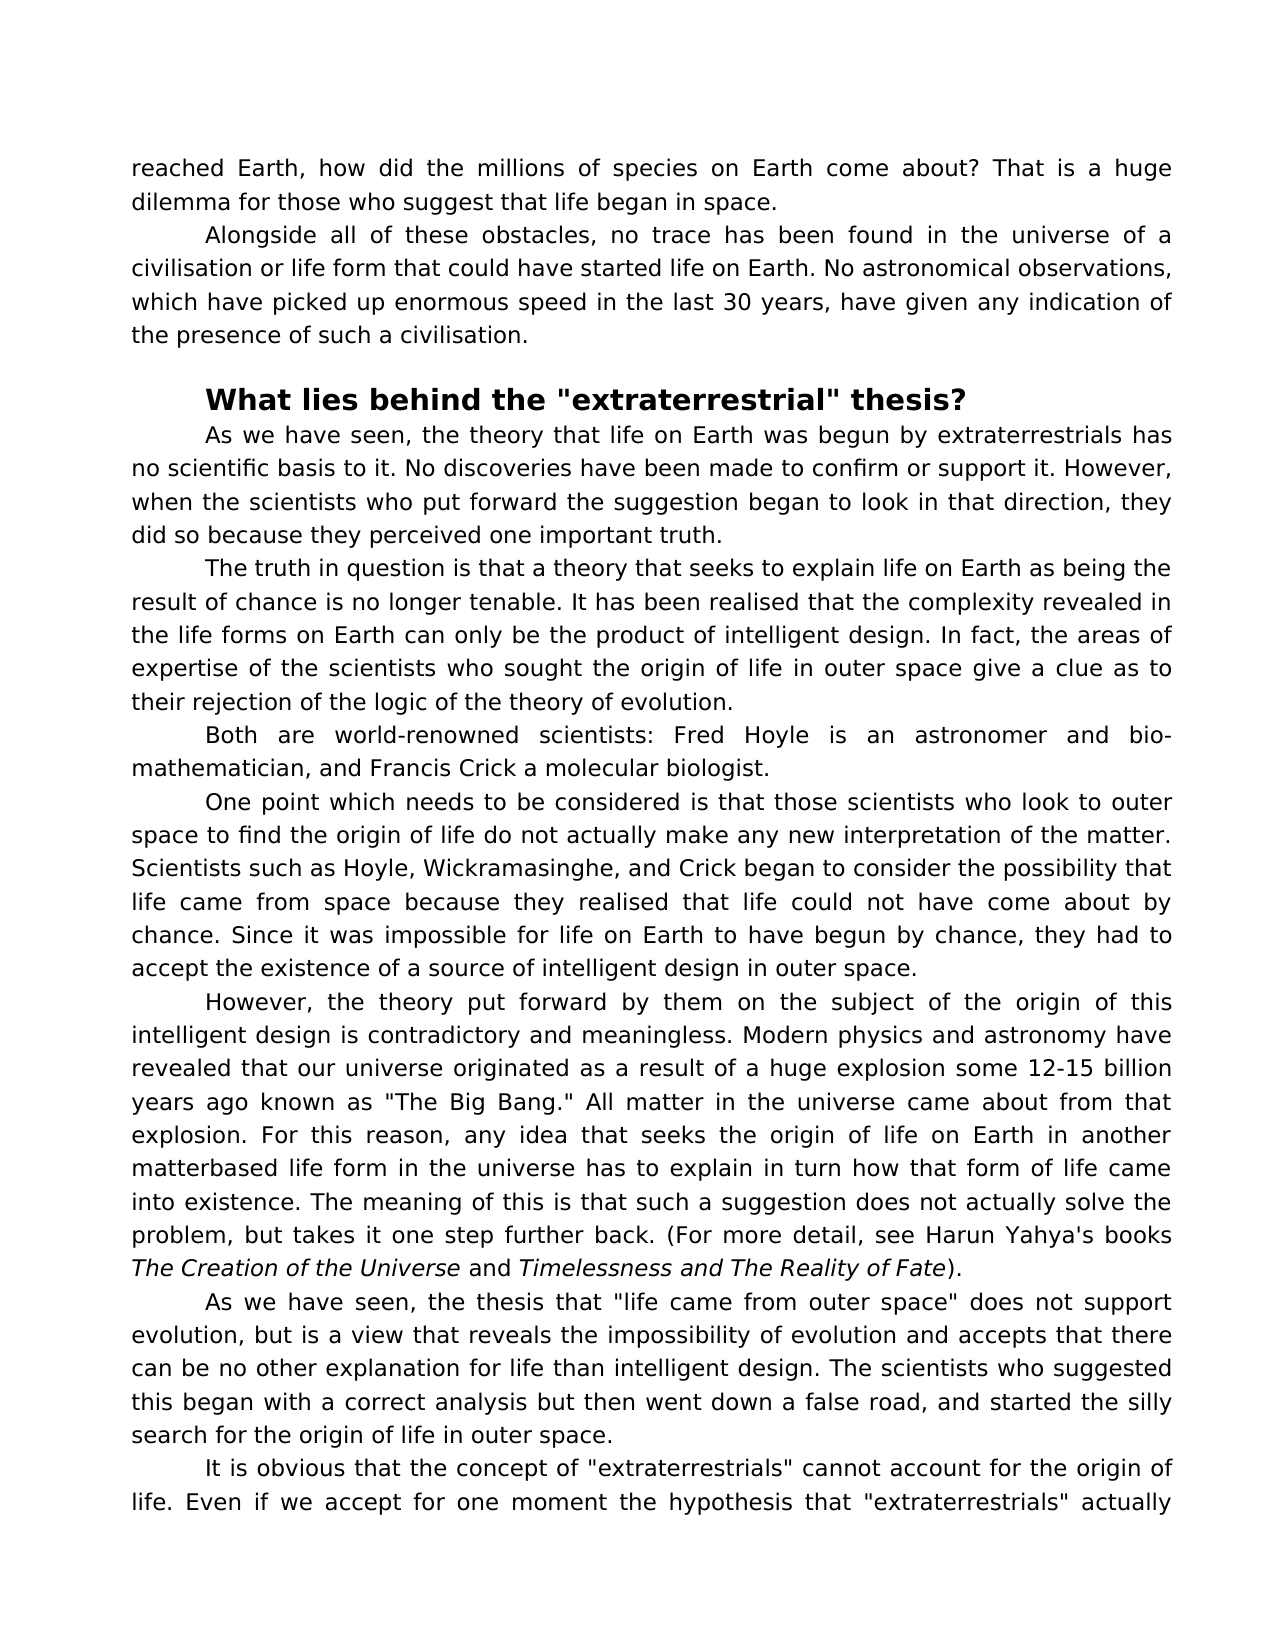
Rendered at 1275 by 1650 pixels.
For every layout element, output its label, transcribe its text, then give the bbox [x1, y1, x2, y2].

text As we have seen, the theory that life on Earth was begun by extraterrestrials has no scientific basis to it. No discoveries have been made to confirm or support it. However, when the scientists who put forward the suggestion began to look in that direction, they did so because they perceived one important truth. [131, 417, 1174, 550]
text reached Earth, how did the millions of species on Earth come about? That is a huge dilemma for those who suggest that life began in space. [131, 150, 1174, 217]
text One point which needs to be considered is that those scientists who look to outer space to find the origin of life do not actually make any new interpretation of the matter. Scientists such as Hoyle, Wickramasinghe, and Crick began to consider the possibility that life came from space because they realised that life could not have come about by chance. Since it was impossible for life on Earth to have begun by chance, they had to accept the existence of a source of intelligent design in outer space. [131, 783, 1174, 983]
text Alongside all of these obstacles, no trace has been found in the universe of a civilisation or life form that could have started life on Earth. No astronomical observations, which have picked up enormous speed in the last 30 years, have given any indication of the presence of such a civilisation. [131, 217, 1174, 350]
text However, the theory put forward by them on the subject of the origin of this intelligent design is contradictory and meaningless. Modern physics and astronomy have revealed that our universe originated as a result of a huge explosion some 12-15 billion years ago known as "The Big Bang." All matter in the universe came about from that explosion. For this reason, any idea that seeks the origin of life on Earth in another matterbased life form in the universe has to explain in turn how that form of life came into existence. The meaning of this is that such a suggestion does not actually solve the problem, but takes it one step further back. (For more detail, see Harun Yahya's books The Creation of the Universe and Timelessness and The Reality of Fate). [131, 983, 1174, 1283]
text The truth in question is that a theory that seeks to explain life on Earth as being the result of chance is no longer tenable. It has been realised that the complexity revealed in the life forms on Earth can only be the product of intelligent design. In fact, the areas of expertise of the scientists who sought the origin of life in outer space give a clue as to their rejection of the logic of the theory of evolution. [131, 550, 1174, 717]
text As we have seen, the thesis that "life came from outer space" does not support evolution, but is a view that reveals the impossibility of evolution and accepts that there can be no other explanation for life than intelligent design. The scientists who suggested this began with a correct analysis but then went down a false road, and started the silly search for the origin of life in outer space. [131, 1283, 1174, 1450]
text It is obvious that the concept of "extraterrestrials" cannot account for the origin of life. Even if we accept for one moment the hypothesis that "extraterrestrials" actually [131, 1450, 1174, 1517]
text What lies behind the "extraterrestrial" thesis? [131, 383, 1174, 417]
text Both are world-renowned scientists: Fred Hoyle is an astronomer and bio-mathematician, and Francis Crick a molecular biologist. [131, 717, 1174, 783]
